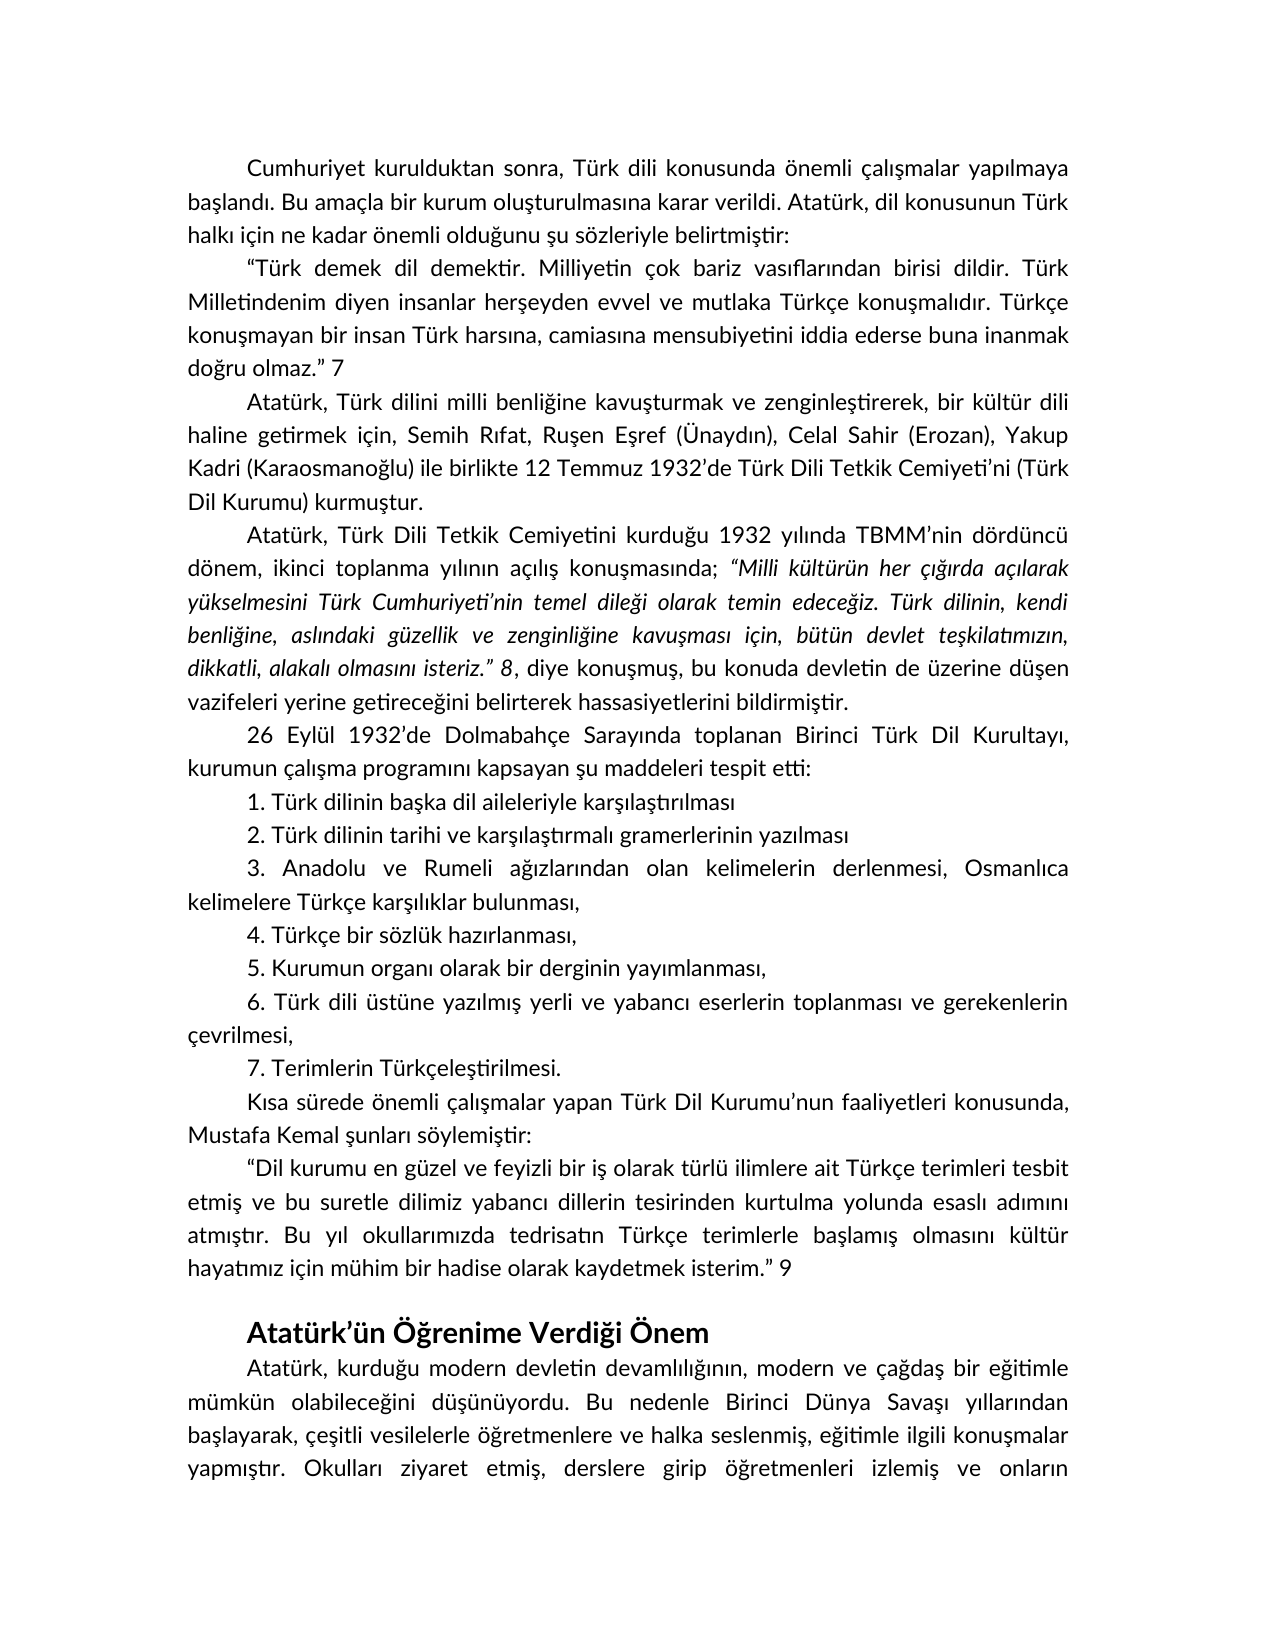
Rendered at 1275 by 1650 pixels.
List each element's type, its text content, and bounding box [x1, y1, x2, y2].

text “Dil kurumu en güzel ve feyizli bir iş olarak türlü ilimlere ait Türkçe terimleri tesbit etmiş ve bu suretle dilimiz yabancı dillerin tesirinden kurtulma yolunda esaslı adımını atmıştır. Bu yıl okullarımızda tedrisatın Türkçe terimlerle başlamış olmasını kültür hayatımız için mühim bir hadise olarak kaydetmek isterim.” 9 [187, 1150, 1070, 1283]
text Atatürk, Türk dilini milli benliğine kavuşturmak ve zenginleştirerek, bir kültür dili haline getirmek için, Semih Rıfat, Ruşen Eşref (Ünaydın), Celal Sahir (Erozan), Yakup Kadri (Karaosmanoğlu) ile birlikte 12 Temmuz 1932’de Türk Dili Tetkik Cemiyeti’ni (Türk Dil Kurumu) kurmuştur. [187, 383, 1070, 517]
text Atatürk’ün Öğrenime Verdiği Önem [187, 1317, 1070, 1350]
text 2. Türk dilinin tarihi ve karşılaştırmalı gramerlerinin yazılması [187, 817, 1070, 850]
text Kısa sürede önemli çalışmalar yapan Türk Dil Kurumu’nun faaliyetleri konusunda, Mustafa Kemal şunları söylemiştir: [187, 1083, 1070, 1150]
text 4. Türkçe bir sözlük hazırlanması, [187, 917, 1070, 950]
text 6. Türk dili üstüne yazılmış yerli ve yabancı eserlerin toplanması ve gerekenlerin çevrilmesi, [187, 983, 1070, 1050]
text Cumhuriyet kurulduktan sonra, Türk dili konusunda önemli çalışmalar yapılmaya başlandı. Bu amaçla bir kurum oluşturulmasına karar verildi. Atatürk, dil konusunun Türk halkı için ne kadar önemli olduğunu şu sözleriyle belirtmiştir: [187, 150, 1070, 250]
text 7. Terimlerin Türkçeleştirilmesi. [187, 1050, 1070, 1083]
text Atatürk, Türk Dili Tetkik Cemiyetini kurduğu 1932 yılında TBMM’nin dördüncü dönem, ikinci toplanma yılının açılış konuşmasında; “Milli kültürün her çığırda açılarak yükselmesini Türk Cumhuriyeti’nin temel dileği olarak temin edeceğiz. Türk dilinin, kendi benliğine, aslındaki güzellik ve zenginliğine kavuşması için, bütün devlet teşkilatımızın, dikkatli, alakalı olmasını isteriz.” 8, diye konuşmuş, bu konuda devletin de üzerine düşen vazifeleri yerine getireceğini belirterek hassasiyetlerini bildirmiştir. [187, 517, 1070, 717]
text 26 Eylül 1932’de Dolmabahçe Sarayında toplanan Birinci Türk Dil Kurultayı, kurumun çalışma programını kapsayan şu maddeleri tespit etti: [187, 717, 1070, 783]
text 5. Kurumun organı olarak bir derginin yayımlanması, [187, 950, 1070, 983]
text “Türk demek dil demektir. Milliyetin çok bariz vasıflarından birisi dildir. Türk Milletindenim diyen insanlar herşeyden evvel ve mutlaka Türkçe konuşmalıdır. Türkçe konuşmayan bir insan Türk harsına, camiasına mensubiyetini iddia ederse buna inanmak doğru olmaz.” 7 [187, 250, 1070, 383]
text 3. Anadolu ve Rumeli ağızlarından olan kelimelerin derlenmesi, Osmanlıca kelimelere Türkçe karşılıklar bulunması, [187, 850, 1070, 917]
text Atatürk, kurduğu modern devletin devamlılığının, modern ve çağdaş bir eğitimle mümkün olabileceğini düşünüyordu. Bu nedenle Birinci Dünya Savaşı yıllarından başlayarak, çeşitli vesilelerle öğretmenlere ve halka seslenmiş, eğitimle ilgili konuşmalar yapmıştır. Okulları ziyaret etmiş, derslere girip öğretmenleri izlemiş ve onların [187, 1350, 1070, 1483]
text 1. Türk dilinin başka dil aileleriyle karşılaştırılması [187, 783, 1070, 817]
